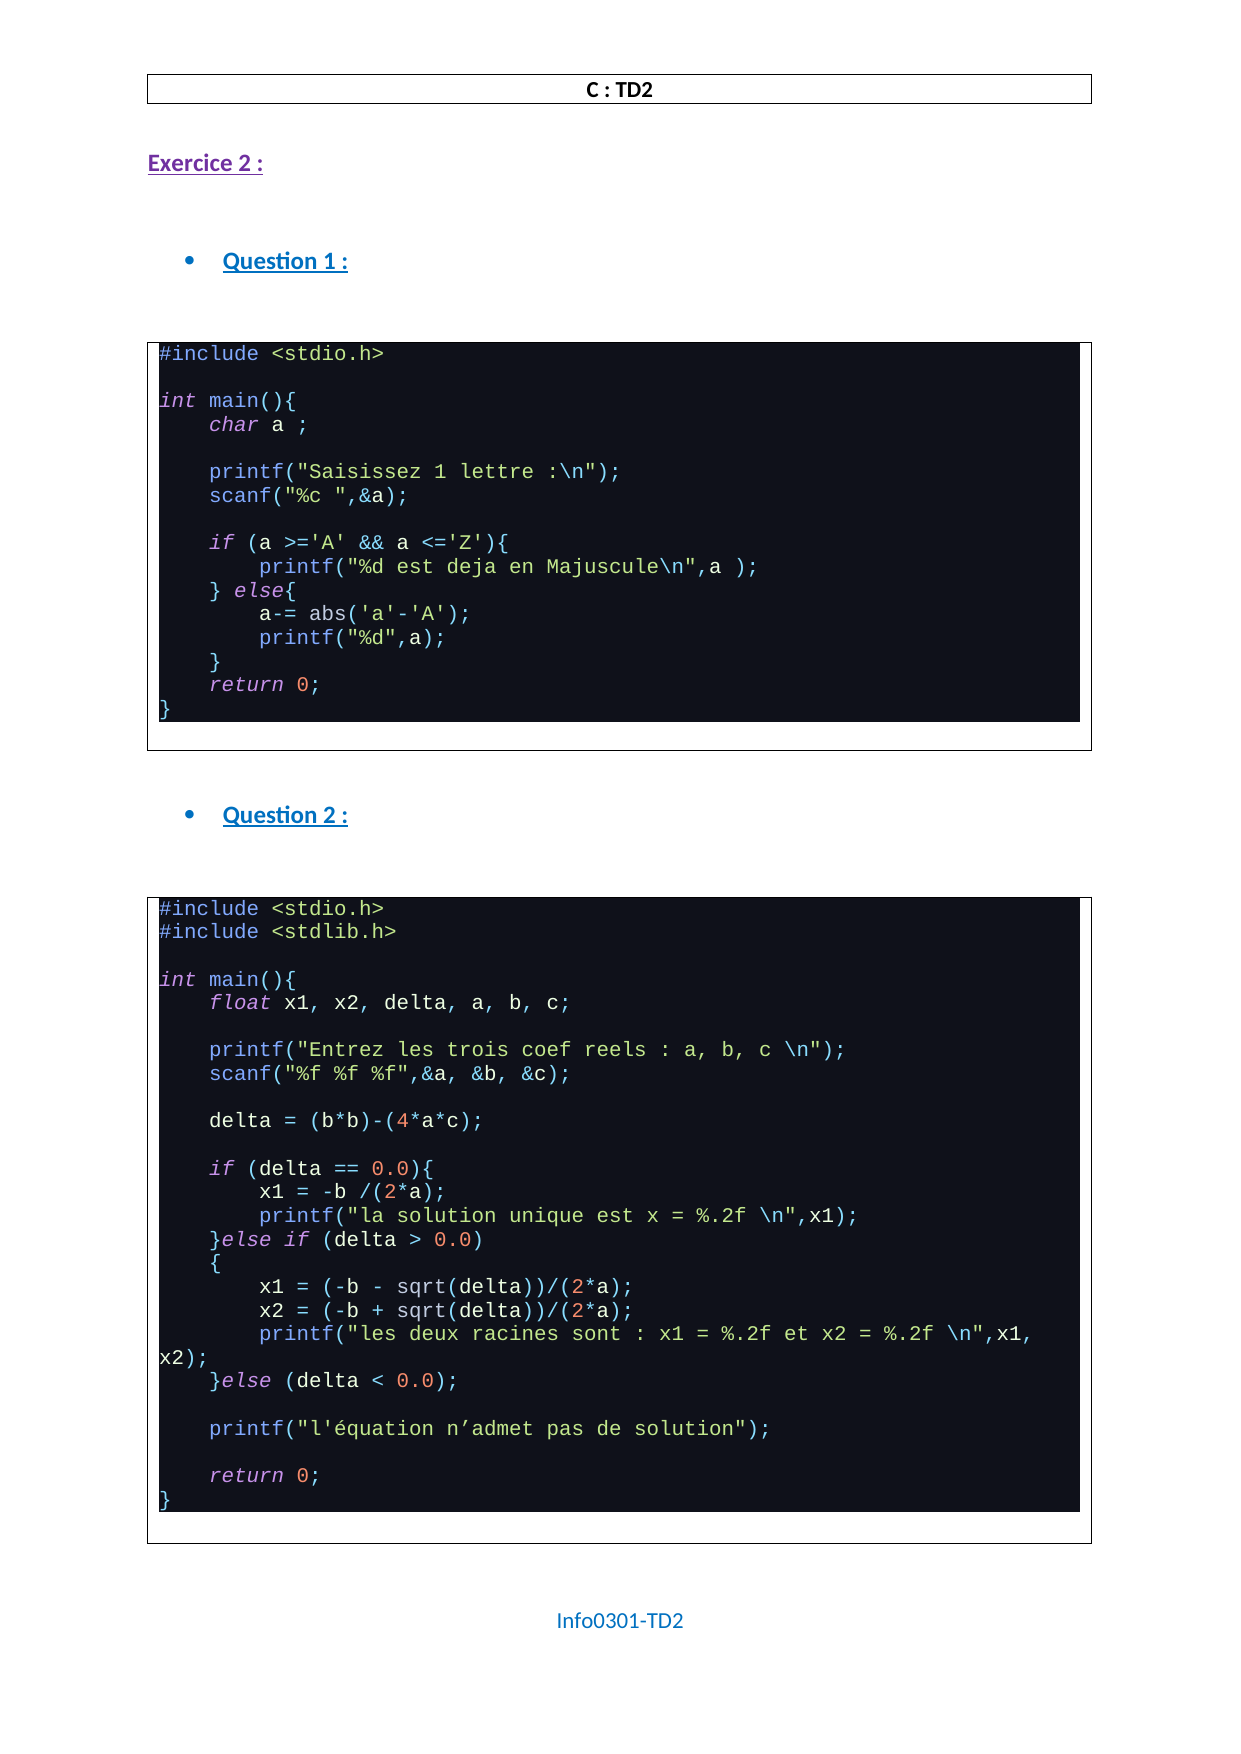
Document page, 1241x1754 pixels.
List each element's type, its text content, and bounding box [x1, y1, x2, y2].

table_header #include <stdio.h> int main(){ char a ; printf("Saisissez 1 lettre :\n"); scanf("%c ",&a); if (a >='A' && a <='Z'){ printf("%d est deja en Majuscule\n",a ); } else{ a-= abs('a'-'A'); printf("%d",a); } return 0; } [148, 343, 1091, 749]
text Exercice 2 : [148, 148, 1093, 178]
list Question 2 : [185, 799, 1093, 830]
table_header #include <stdio.h> #include <stdlib.h> int main(){ float x1, x2, delta, a, b, c; printf("Entrez les trois coef reels : a, b, c \n"); scanf("%f %f %f",&a, &b, &c); delta = (b*b)-(4*a*c); if (delta == 0.0){ x1 = -b /(2*a); printf("la solution unique est x = %.2f \n",x1); }else if (delta > 0.0) { x1 = (-b - sqrt(delta))/(2*a); x2 = (-b + sqrt(delta))/(2*a); printf("les deux racines sont : x1 = %.2f et x2 = %.2f \n",x1, x2); }else (delta < 0.0); printf("l'équation n’admet pas de solution"); return 0; } [148, 898, 1091, 1543]
list Question 1 : [185, 245, 1093, 275]
